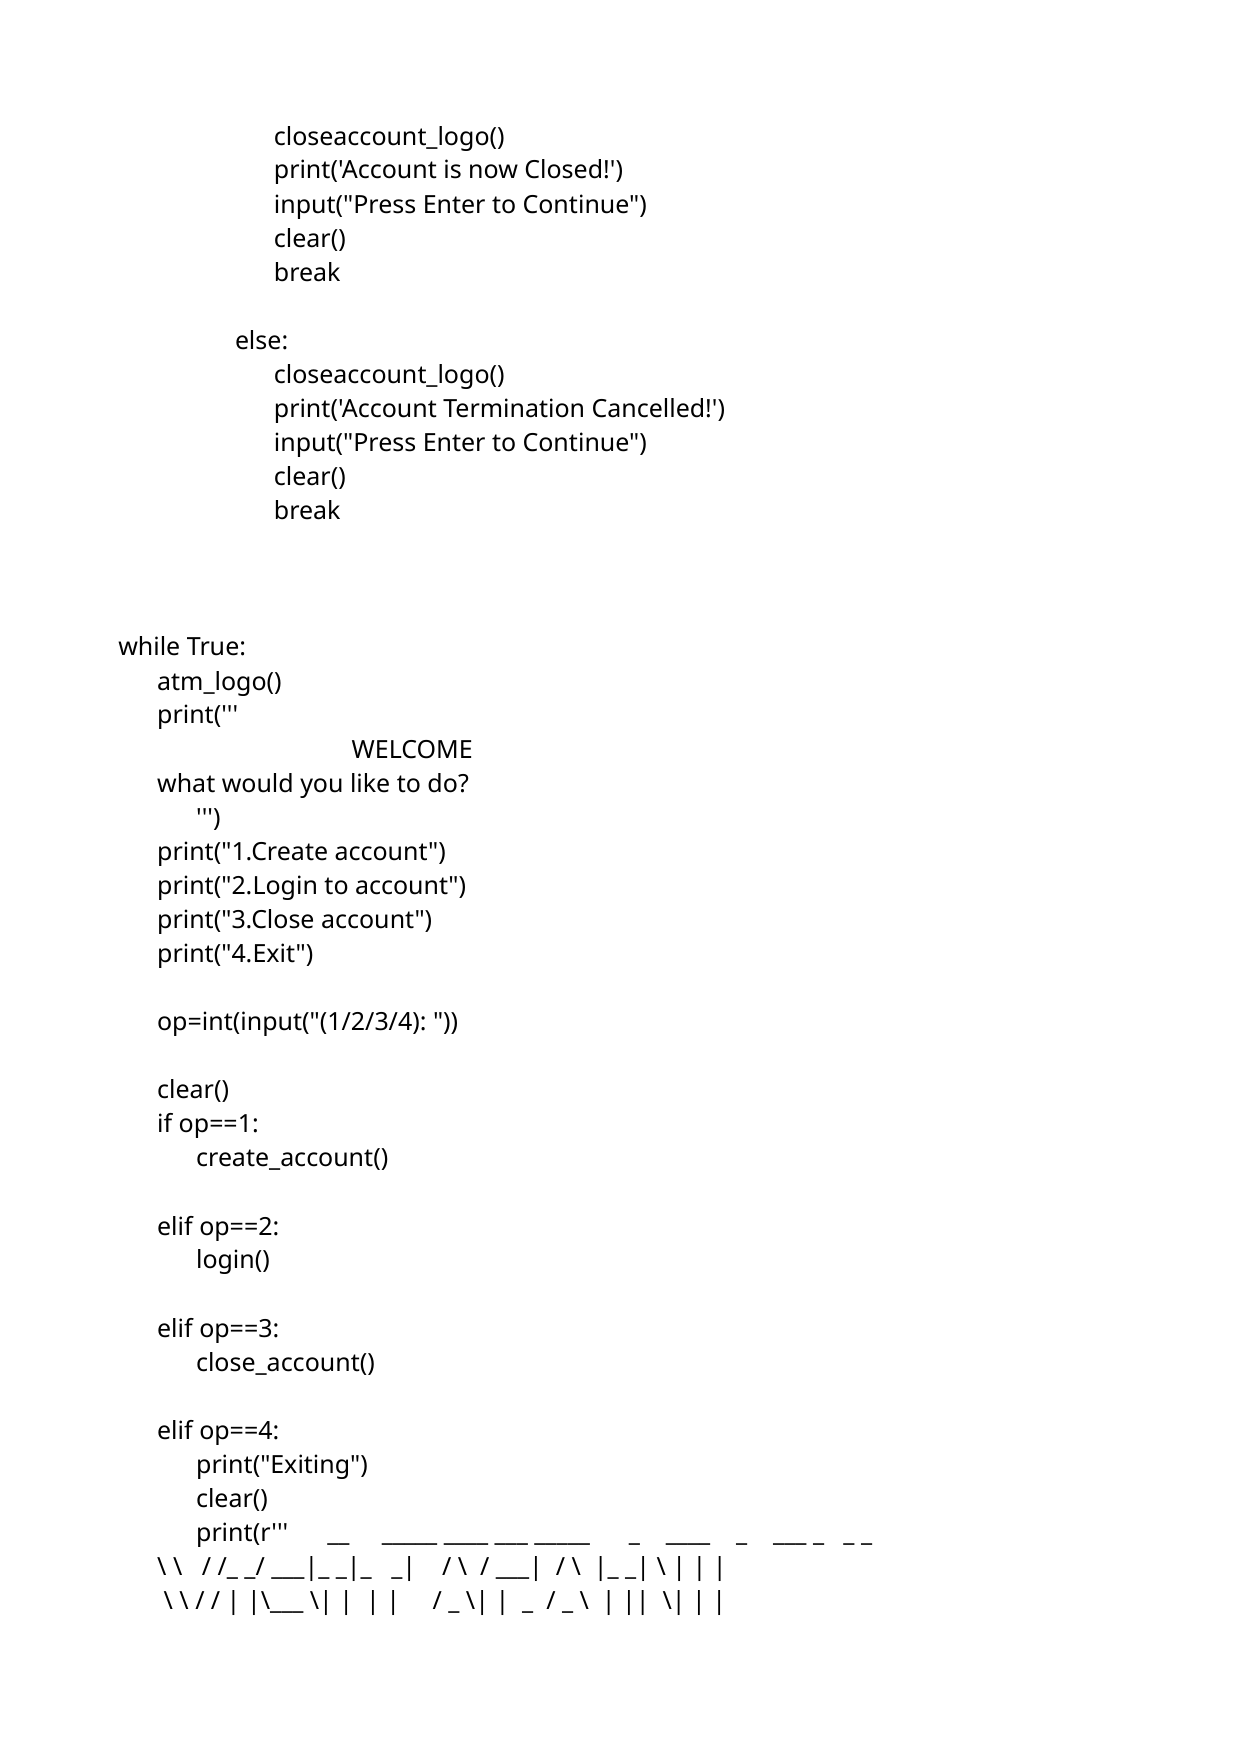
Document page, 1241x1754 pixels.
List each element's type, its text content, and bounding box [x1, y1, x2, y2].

text if op==1: [118, 1106, 1122, 1140]
text \ \ / / | |\___ \| | | | / _ \| | _ / _ \ | || \| | | [118, 1583, 1122, 1617]
text ''') [118, 799, 1122, 833]
text break [118, 493, 1122, 527]
text closeaccount_logo() [118, 118, 1122, 152]
text elif op==4: [118, 1412, 1122, 1447]
text create_account() [118, 1140, 1122, 1174]
text while True: [118, 629, 1122, 663]
text elif op==3: [118, 1310, 1122, 1344]
text atm_logo() [118, 663, 1122, 697]
text clear() [118, 1072, 1122, 1106]
text elif op==2: [118, 1208, 1122, 1242]
text print(''' [118, 697, 1122, 731]
text print("2.Login to account") [118, 867, 1122, 902]
text login() [118, 1242, 1122, 1276]
text \ \ / /_ _/ ___|_ _|_ _| / \ / ___| / \ |_ _| \ | | | [118, 1549, 1122, 1583]
text print(r''' __ _____ ____ ___ _____ _ ____ _ ___ _ _ _ [118, 1515, 1122, 1549]
text print("1.Create account") [118, 833, 1122, 867]
text what would you like to do? [118, 765, 1122, 799]
text else: [118, 322, 1122, 357]
text clear() [118, 459, 1122, 493]
text input("Press Enter to Continue") [118, 186, 1122, 220]
text print('Account Termination Cancelled!') [118, 391, 1122, 425]
text input("Press Enter to Continue") [118, 425, 1122, 459]
text break [118, 254, 1122, 288]
text WELCOME [118, 731, 1122, 765]
text closeaccount_logo() [118, 357, 1122, 391]
text op=int(input("(1/2/3/4): ")) [118, 1004, 1122, 1038]
text print("3.Close account") [118, 902, 1122, 936]
text clear() [118, 220, 1122, 254]
text print("4.Exit") [118, 936, 1122, 970]
text print('Account is now Closed!') [118, 152, 1122, 186]
text clear() [118, 1481, 1122, 1515]
text close_account() [118, 1344, 1122, 1378]
text print("Exiting") [118, 1447, 1122, 1481]
